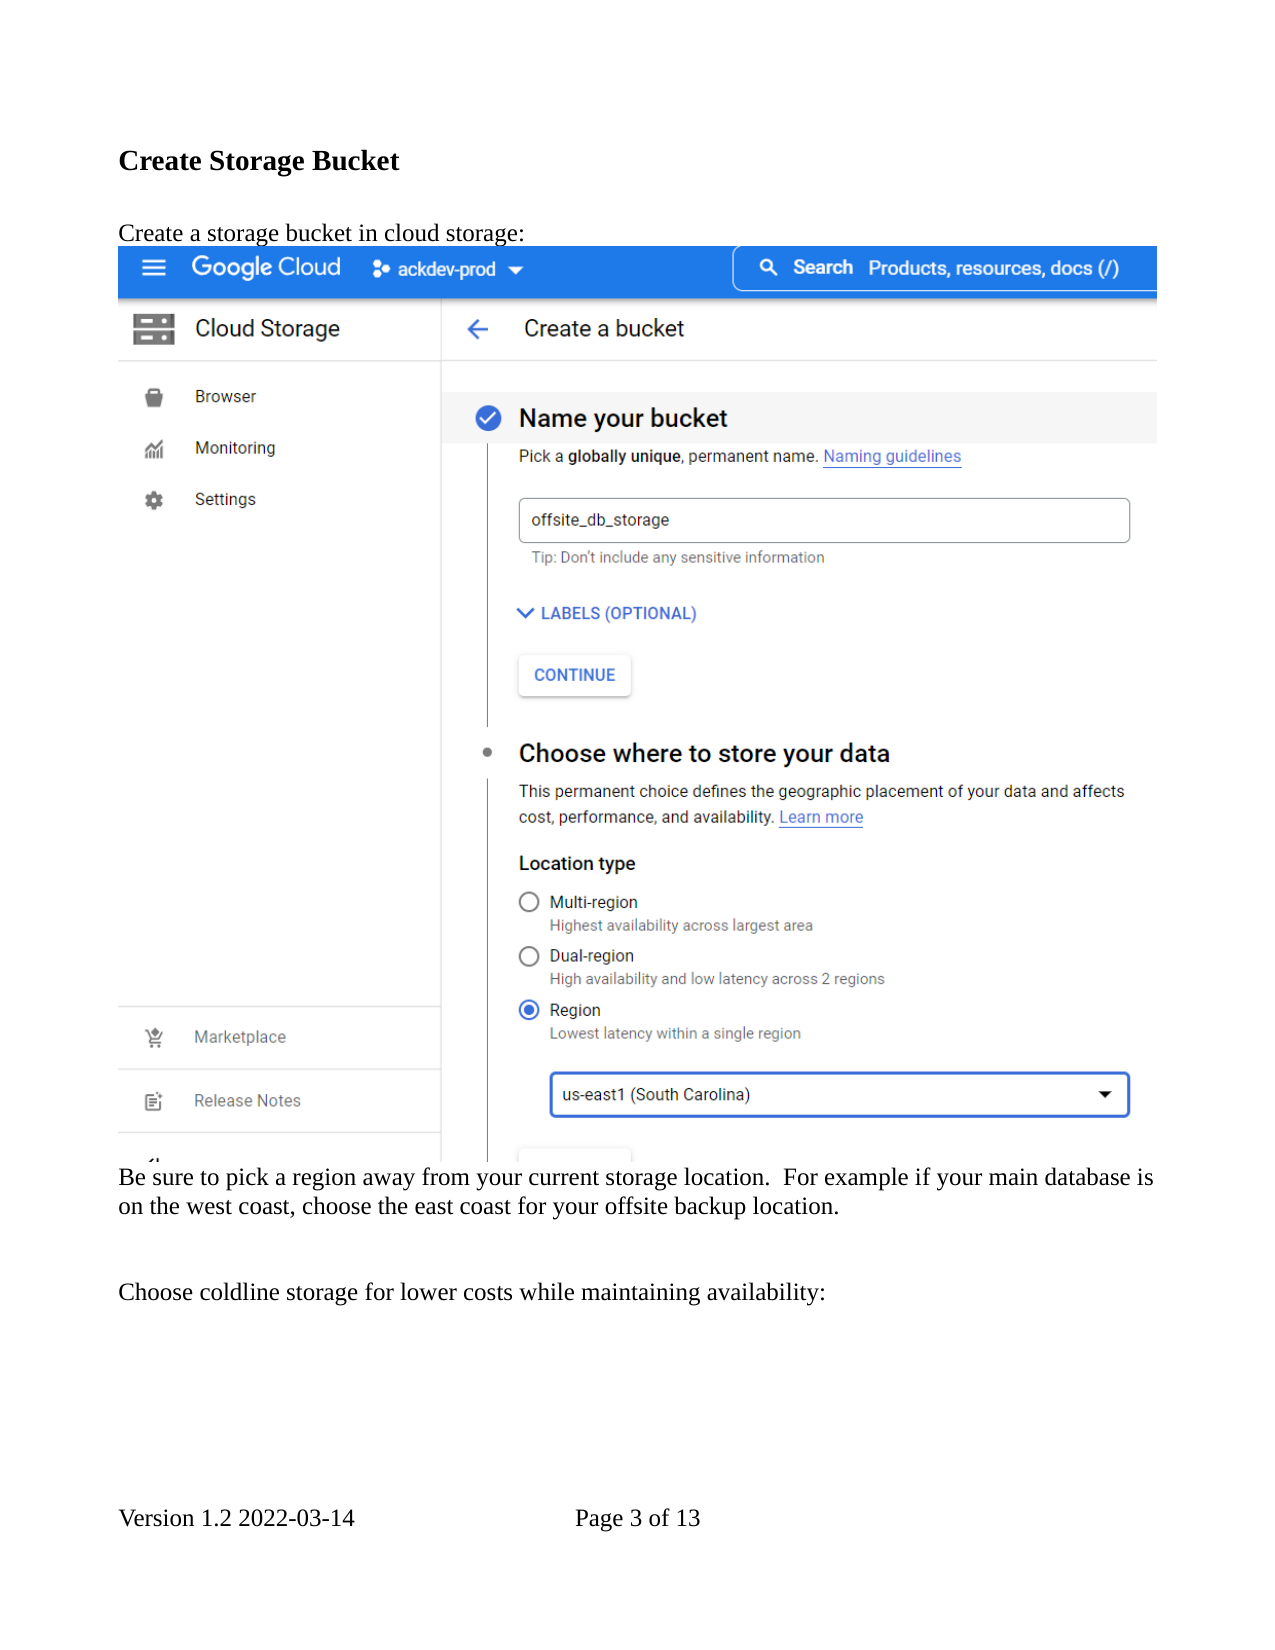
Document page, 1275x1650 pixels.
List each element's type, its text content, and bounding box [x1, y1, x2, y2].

text Be sure to pick a region away from your current storage location. For example if your main database is on the west coast, choose the east coast for your offsite backup location. [118, 1162, 1157, 1219]
text Choose coldline storage for lower costs while maintaining availability: [118, 1277, 1157, 1306]
subtitle Create Storage Bucket [118, 143, 1157, 177]
text Create a storage bucket in cloud storage: [118, 218, 1157, 246]
picture [118, 246, 1157, 1162]
